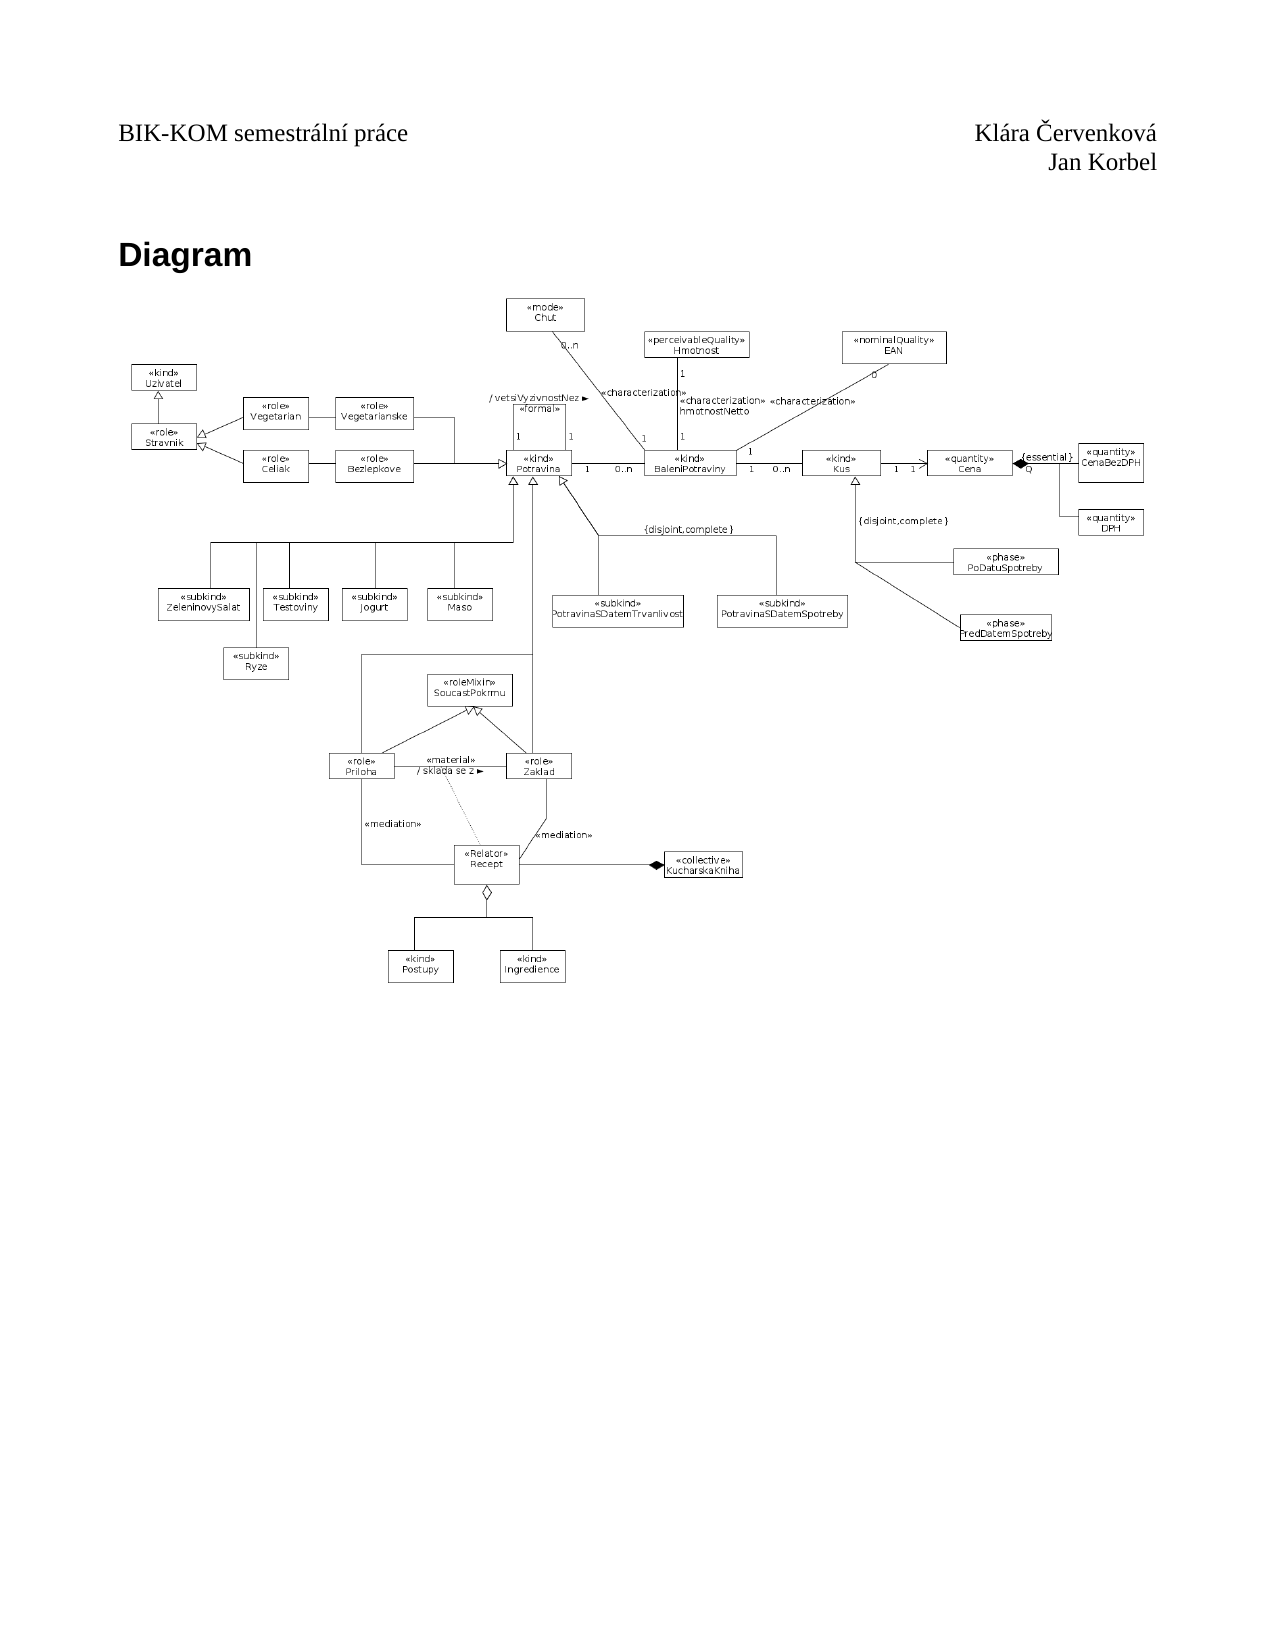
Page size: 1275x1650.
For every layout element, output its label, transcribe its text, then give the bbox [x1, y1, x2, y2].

subtitle Diagram [118, 234, 1157, 273]
picture [118, 285, 1157, 996]
